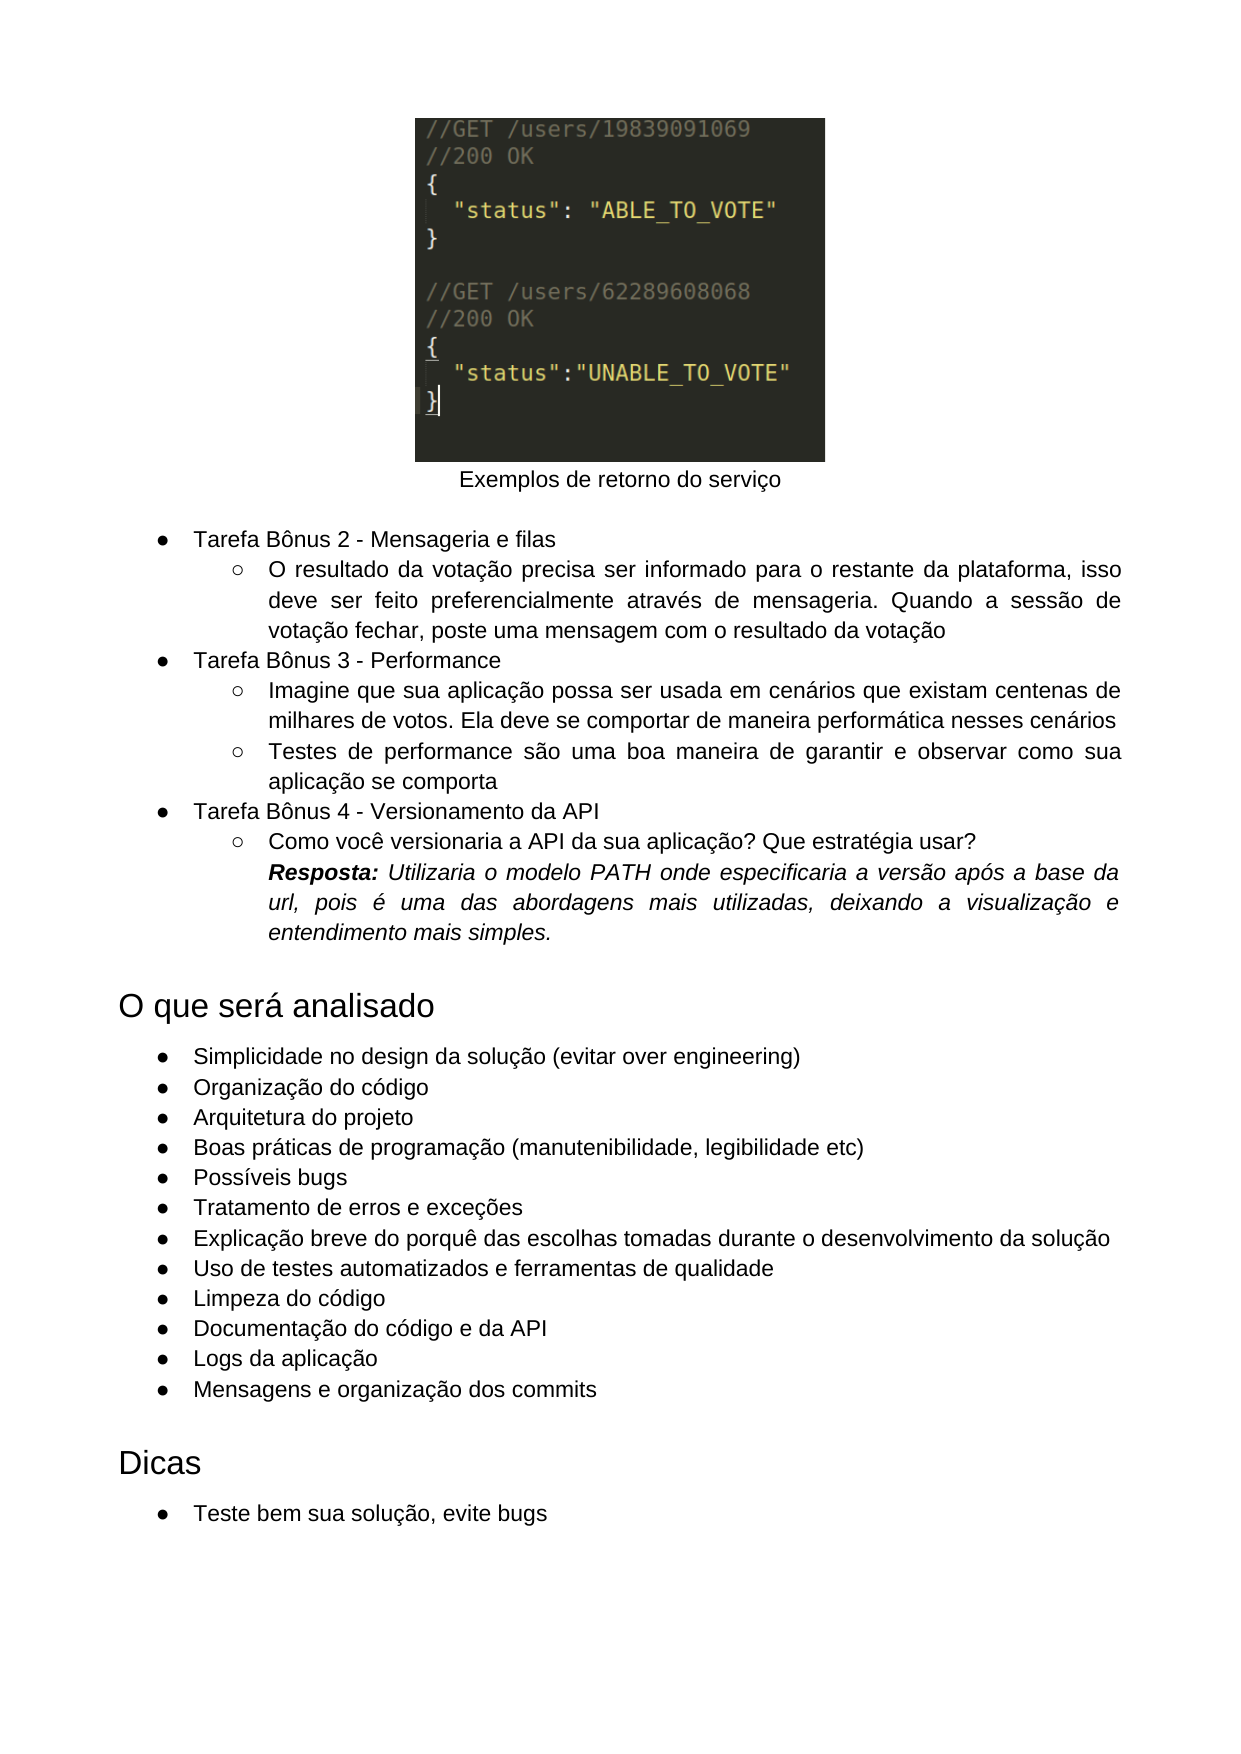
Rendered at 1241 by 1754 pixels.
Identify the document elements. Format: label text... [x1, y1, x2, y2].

list Explicação breve do porquê das escolhas tomadas durante o desenvolvimento da solução [156, 1224, 1122, 1251]
list Tarefa Bônus 2 - Mensageria e filas [156, 526, 1122, 552]
subtitle O que será analisado [118, 987, 1122, 1025]
list Teste bem sua solução, evite bugs [156, 1500, 1122, 1526]
list Logs da aplicação [156, 1345, 1122, 1372]
list Testes de performance são uma boa maneira de garantir e observar como sua aplicação se comporta [231, 738, 1122, 794]
list Tratamento de erros e exceções [156, 1194, 1122, 1221]
list Tarefa Bônus 3 - Performance [156, 647, 1122, 673]
list Boas práticas de programação (manutenibilidade, legibilidade etc) [156, 1134, 1122, 1160]
list Mensagens e organização dos commits [156, 1376, 1122, 1402]
list Imagine que sua aplicação possa ser usada em cenários que existam centenas de milhares de votos. Ela deve se comportar de maneira performática nesses cenários [231, 677, 1122, 734]
picture [415, 118, 826, 462]
text Exemplos de retorno do serviço [118, 466, 1122, 492]
list Arquitetura do projeto [156, 1104, 1122, 1130]
list Uso de testes automatizados e ferramentas de qualidade [156, 1255, 1122, 1281]
list Limpeza do código [156, 1285, 1122, 1311]
list Tarefa Bônus 4 - Versionamento da API [156, 798, 1122, 824]
list Possíveis bugs [156, 1164, 1122, 1190]
list Simplicidade no design da solução (evitar over engineering) [156, 1043, 1122, 1069]
list Como você versionaria a API da sua aplicação? Que estratégia usar? [231, 828, 1122, 854]
subtitle Dicas [118, 1443, 1122, 1482]
list Organização do código [156, 1073, 1122, 1100]
list Resposta: Utilizaria o modelo PATH onde especificaria a versão após a base da url, pois é uma das abordagens mais utilizadas, deixando a visualização e entendimento mais simples. [231, 858, 1122, 945]
list Documentação do código e da API [156, 1315, 1122, 1341]
list O resultado da votação precisa ser informado para o restante da plataforma, isso deve ser feito preferencialmente através de mensageria. Quando a sessão de votação fechar, poste uma mensagem com o resultado da votação [231, 556, 1122, 643]
